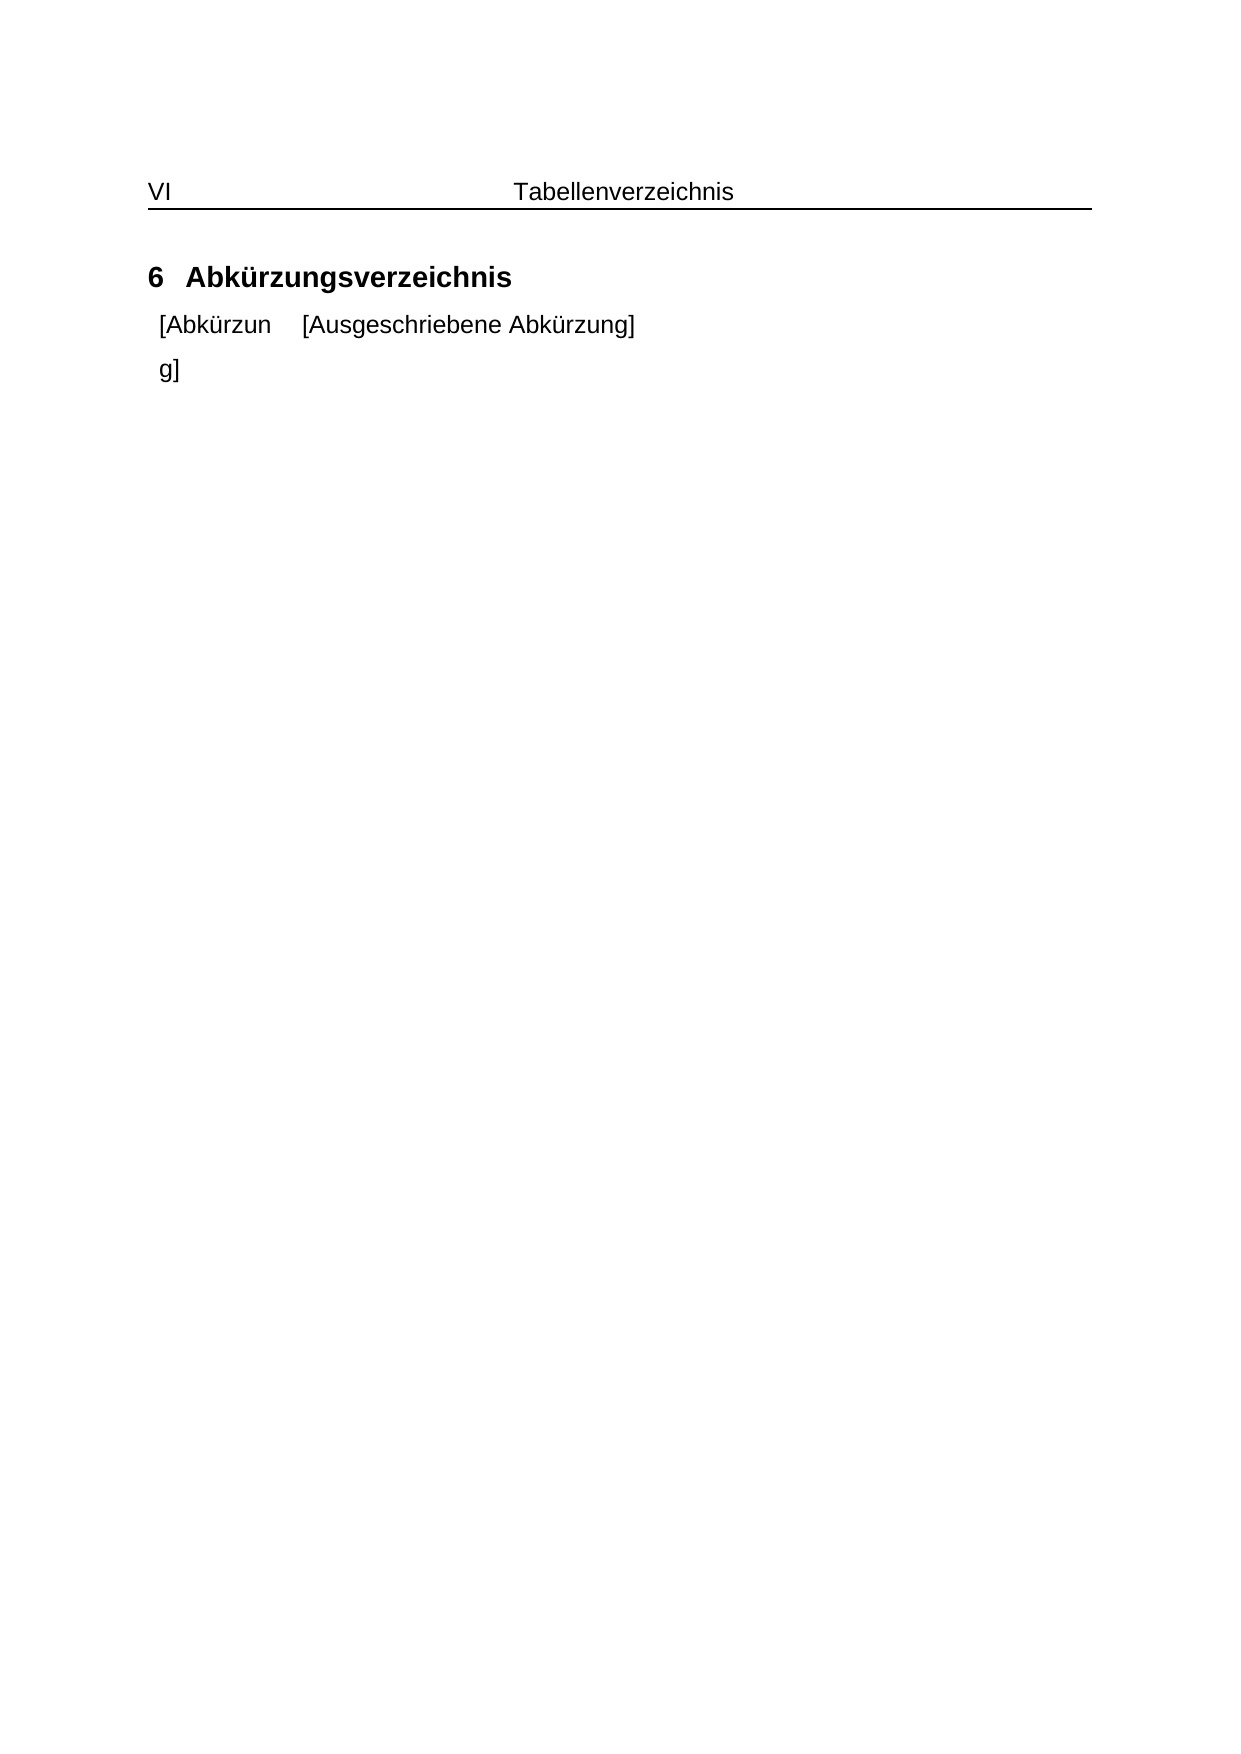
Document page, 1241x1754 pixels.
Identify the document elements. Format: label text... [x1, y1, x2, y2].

table_cell [148, 655, 291, 698]
table_cell [291, 612, 1004, 655]
table_cell [291, 655, 1004, 698]
table_cell [291, 526, 1004, 569]
table_header [Abkürzung] [148, 310, 291, 397]
table_cell [291, 397, 1004, 439]
table_cell [148, 569, 291, 612]
table_cell [148, 526, 291, 569]
table_cell [148, 612, 291, 655]
table_cell [291, 483, 1004, 526]
table_cell [291, 569, 1004, 612]
table_cell [148, 440, 291, 483]
table_cell [148, 397, 291, 439]
table_header [Ausgeschriebene Abkürzung] [291, 310, 1004, 397]
subtitle Abkürzungsverzeichnis [148, 260, 1092, 294]
table_cell [291, 440, 1004, 483]
table_cell [148, 483, 291, 526]
